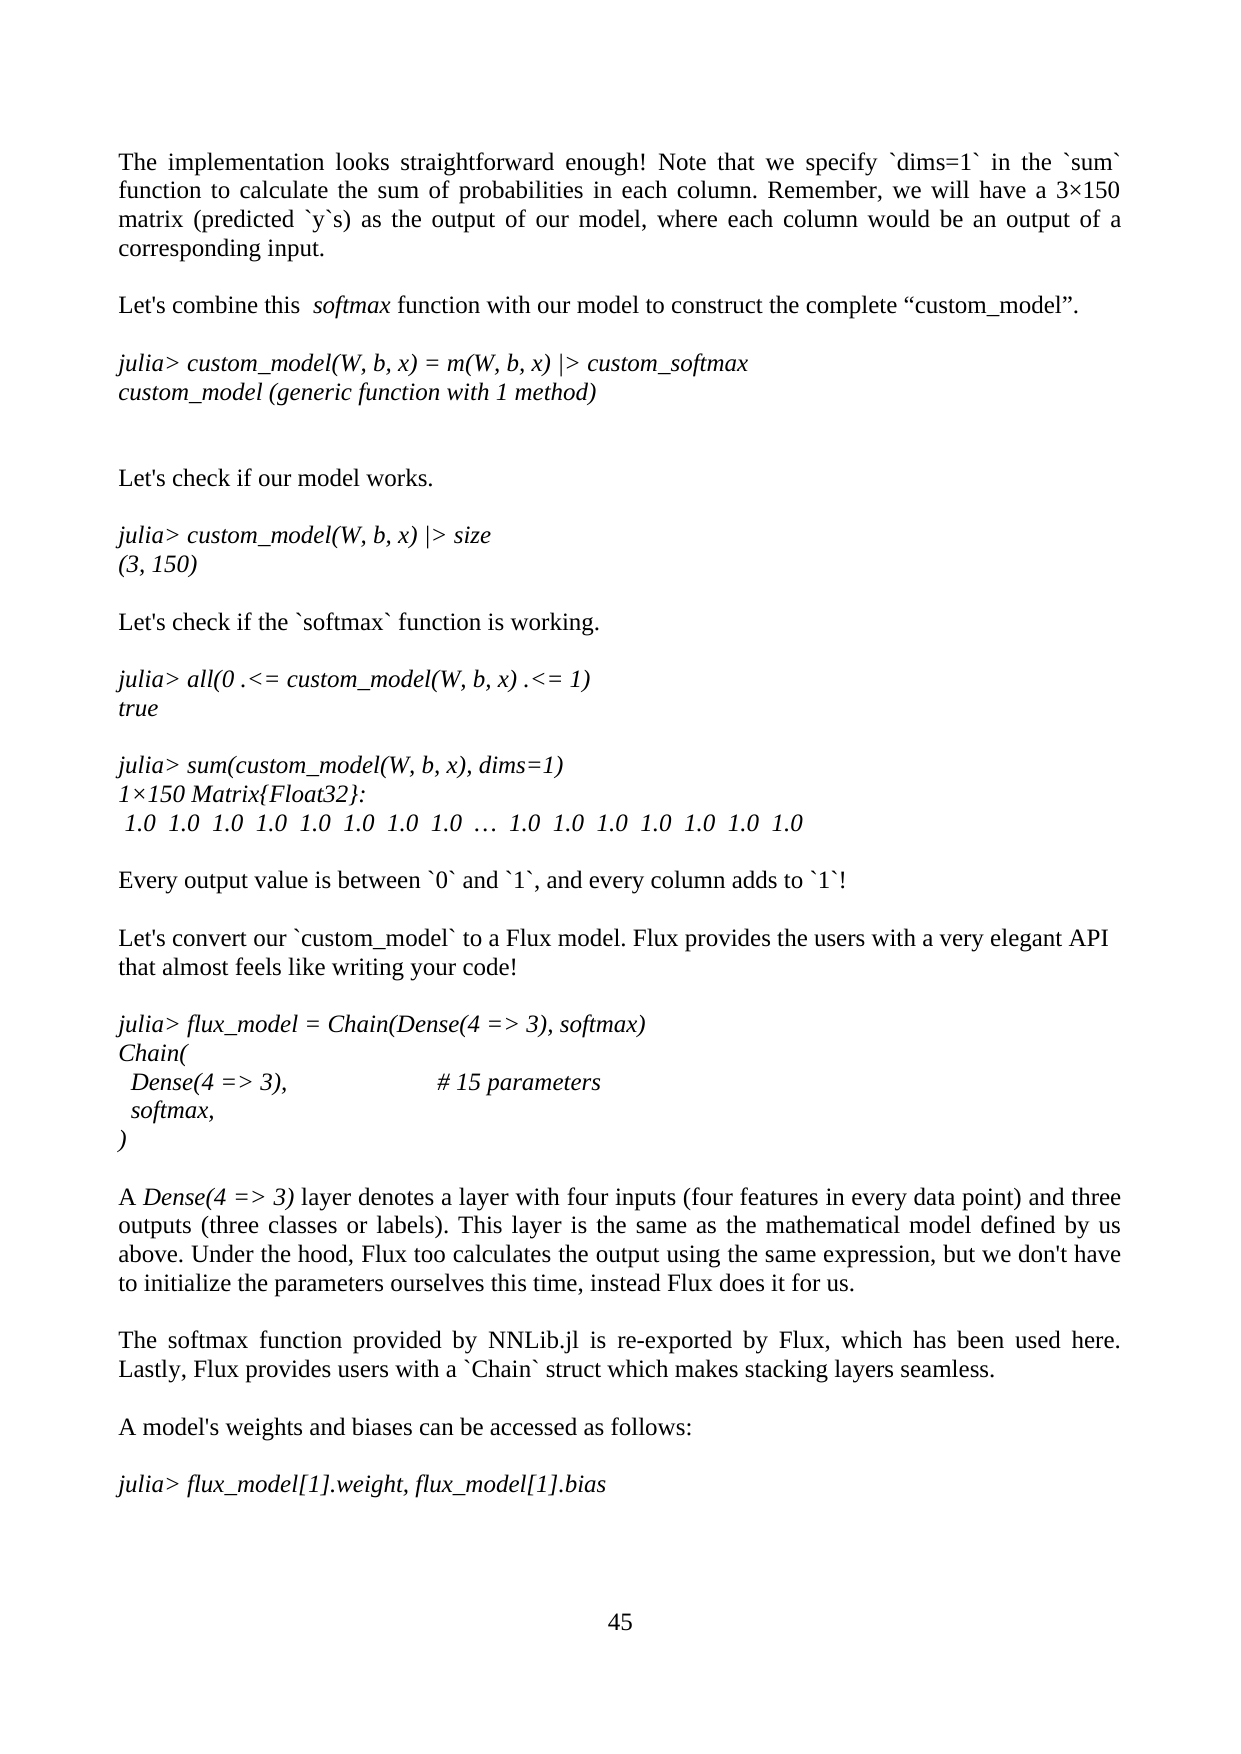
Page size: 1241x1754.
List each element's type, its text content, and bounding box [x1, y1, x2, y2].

text julia> flux_model = Chain(Dense(4 => 3), softmax) [118, 1009, 1122, 1038]
text Dense(4 => 3), # 15 parameters [118, 1067, 1122, 1096]
text julia> custom_model(W, b, x) = m(W, b, x) |> custom_softmax [118, 348, 1122, 377]
text Every output value is between `0` and `1`, and every column adds to `1`! [118, 866, 1122, 894]
text julia> flux_model[1].weight, flux_model[1].bias [118, 1469, 1122, 1498]
text A model's weights and biases can be accessed as follows: [118, 1412, 1122, 1441]
text softmax, [118, 1096, 1122, 1124]
text Chain( [118, 1038, 1122, 1067]
text (3, 150) [118, 549, 1122, 578]
text julia> all(0 .<= custom_model(W, b, x) .<= 1) [118, 664, 1122, 693]
text 1.0 1.0 1.0 1.0 1.0 1.0 1.0 1.0 … 1.0 1.0 1.0 1.0 1.0 1.0 1.0 [118, 808, 1122, 837]
text ) [118, 1124, 1122, 1153]
text 1×150 Matrix{Float32}: [118, 779, 1122, 808]
text custom_model (generic function with 1 method) [118, 377, 1122, 406]
text Let's check if the `softmax` function is working. [118, 607, 1122, 636]
text Let's combine this softmax function with our model to construct the complete “custom_model”. [118, 291, 1122, 319]
text true [118, 693, 1122, 722]
text julia> sum(custom_model(W, b, x), dims=1) [118, 751, 1122, 779]
text The implementation looks straightforward enough! Note that we specify `dims=1` in the `sum` function to calculate the sum of probabilities in each column. Remember, we will have a 3×150 matrix (predicted `y`s) as the output of our model, where each column would be an output of a corresponding input. [118, 147, 1122, 262]
text julia> custom_model(W, b, x) |> size [118, 521, 1122, 549]
text A Dense(4 => 3) layer denotes a layer with four inputs (four features in every data point) and three outputs (three classes or labels). This layer is the same as the mathematical model defined by us above. Under the hood, Flux too calculates the output using the same expression, but we don't have to initialize the parameters ourselves this time, instead Flux does it for us. [118, 1182, 1122, 1297]
text Let's check if our model works. [118, 463, 1122, 492]
text Let's convert our `custom_model` to a Flux model. Flux provides the users with a very elegant API that almost feels like writing your code! [118, 923, 1122, 981]
text The softmax function provided by NNLib.jl is re-exported by Flux, which has been used here. Lastly, Flux provides users with a `Chain` struct which makes stacking layers seamless. [118, 1326, 1122, 1383]
